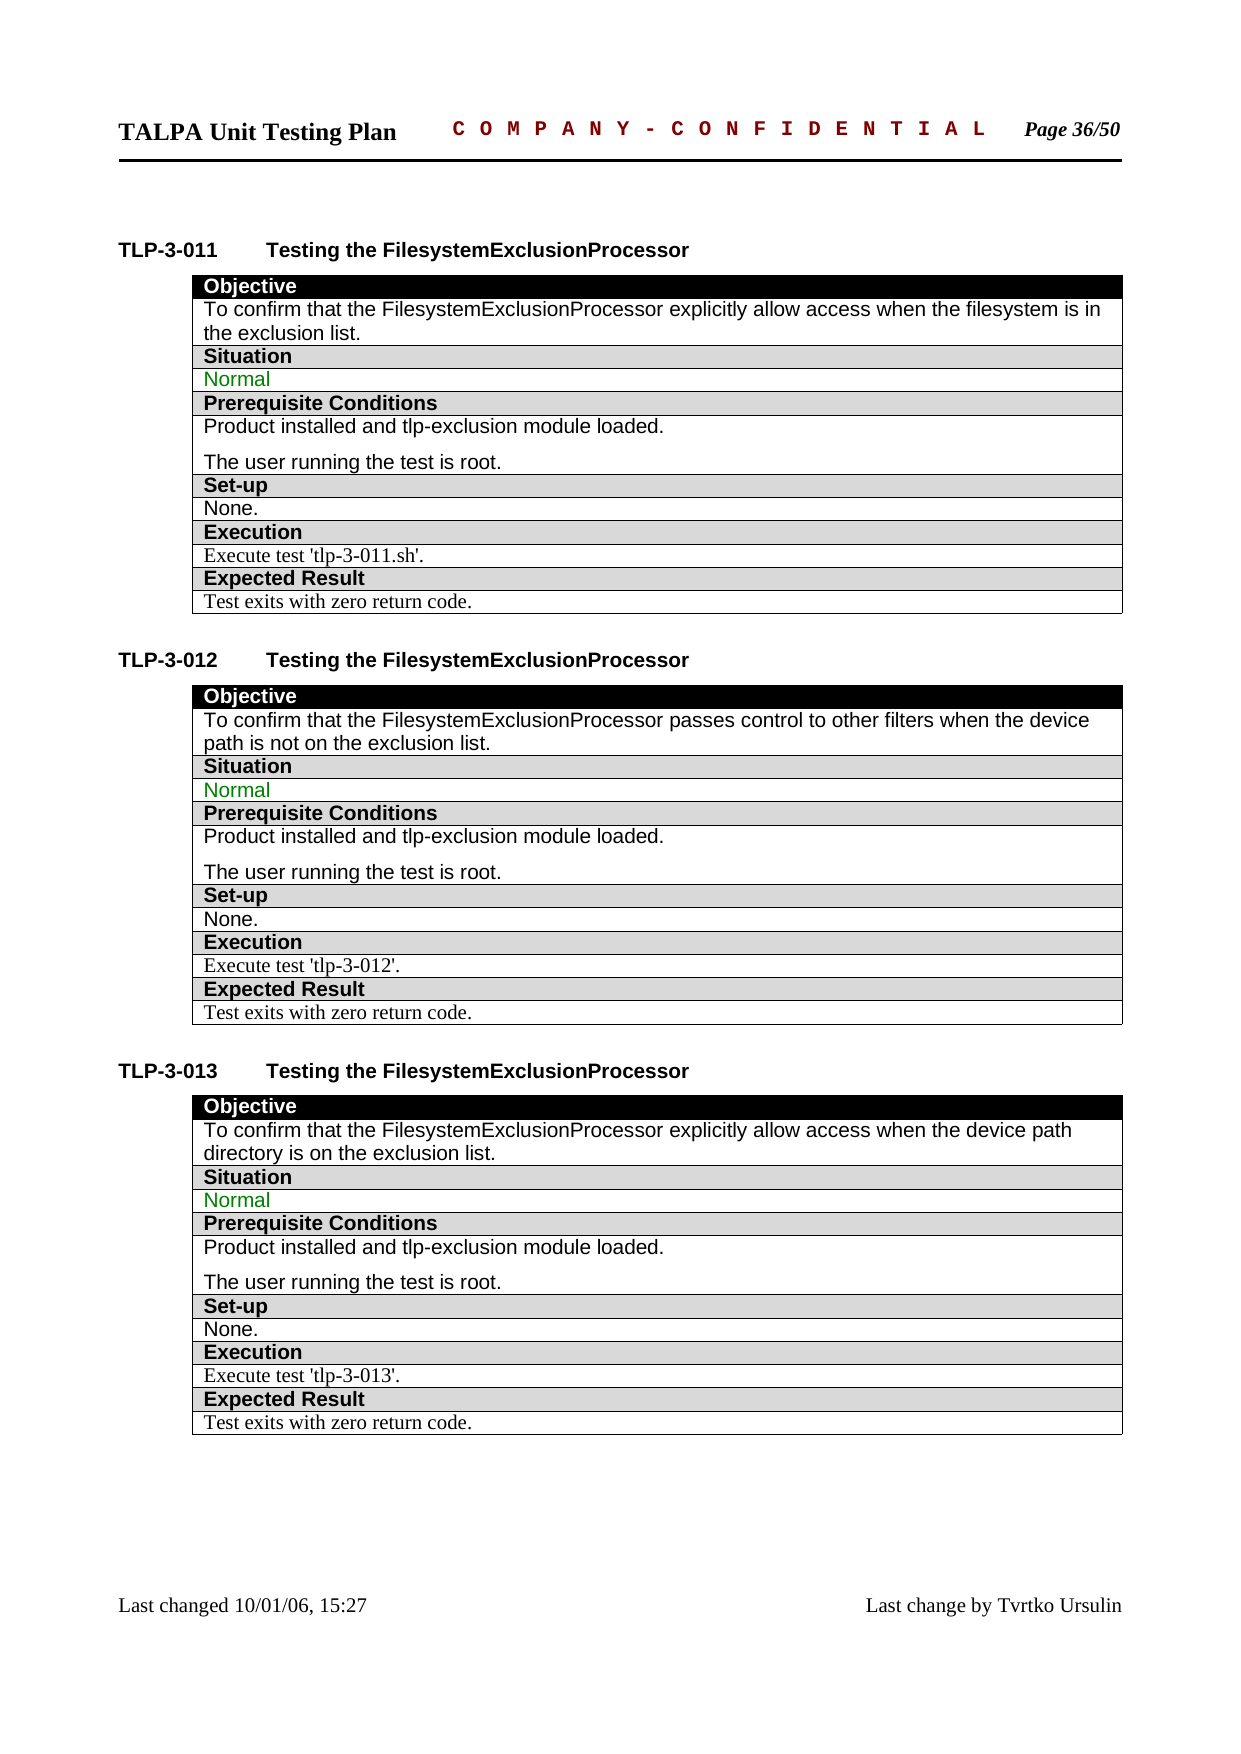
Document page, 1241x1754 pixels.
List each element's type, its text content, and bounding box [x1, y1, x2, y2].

table_cell Expected Result [193, 1388, 1122, 1411]
table_cell Situation [193, 756, 1122, 778]
table_cell Execution [193, 1342, 1122, 1364]
table_header Objective [193, 276, 1122, 298]
table_cell Execute test 'tlp-3-012'. [193, 955, 1122, 977]
table_cell Execute test 'tlp-3-013'. [193, 1365, 1122, 1387]
text TLP-3-012 Testing the FilesystemExclusionProcessor [118, 649, 1122, 672]
table_cell Execute test 'tlp-3-011.sh'. [193, 545, 1122, 567]
table_cell Set-up [193, 1295, 1122, 1318]
table_cell None. [193, 908, 1122, 931]
table_header Objective [193, 1096, 1122, 1119]
table_cell Prerequisite Conditions [193, 1213, 1122, 1235]
table_cell Product installed and tlp-exclusion module loaded. The user running the test is root. [193, 826, 1122, 884]
table_cell Product installed and tlp-exclusion module loaded. The user running the test is root. [193, 1236, 1122, 1294]
table_cell Test exits with zero return code. [193, 591, 1122, 613]
table_cell Set-up [193, 475, 1122, 497]
table_cell Test exits with zero return code. [193, 1412, 1122, 1434]
table_cell Normal [193, 369, 1122, 391]
table_cell Normal [193, 779, 1122, 801]
table_cell Situation [193, 1166, 1122, 1189]
table_cell To confirm that the FilesystemExclusionProcessor explicitly allow access when the filesystem is in the exclusion list. [193, 299, 1122, 345]
table_cell None. [193, 1319, 1122, 1341]
table_cell Expected Result [193, 568, 1122, 590]
table_cell Execution [193, 932, 1122, 954]
text TLP-3-013 Testing the FilesystemExclusionProcessor [118, 1059, 1122, 1083]
table_cell None. [193, 498, 1122, 520]
table_cell Prerequisite Conditions [193, 392, 1122, 415]
table_cell Normal [193, 1190, 1122, 1212]
table_cell Execution [193, 521, 1122, 544]
table_cell To confirm that the FilesystemExclusionProcessor passes control to other filters when the device path is not on the exclusion list. [193, 709, 1122, 755]
table_cell Prerequisite Conditions [193, 802, 1122, 825]
text TLP-3-011 Testing the FilesystemExclusionProcessor [118, 239, 1122, 262]
table_cell Set-up [193, 885, 1122, 907]
table_header Objective [193, 686, 1122, 708]
table_cell Test exits with zero return code. [193, 1001, 1122, 1024]
table_cell Expected Result [193, 978, 1122, 1000]
table_cell Product installed and tlp-exclusion module loaded. The user running the test is root. [193, 416, 1122, 474]
table_cell To confirm that the FilesystemExclusionProcessor explicitly allow access when the device path directory is on the exclusion list. [193, 1120, 1122, 1165]
table_cell Situation [193, 346, 1122, 368]
